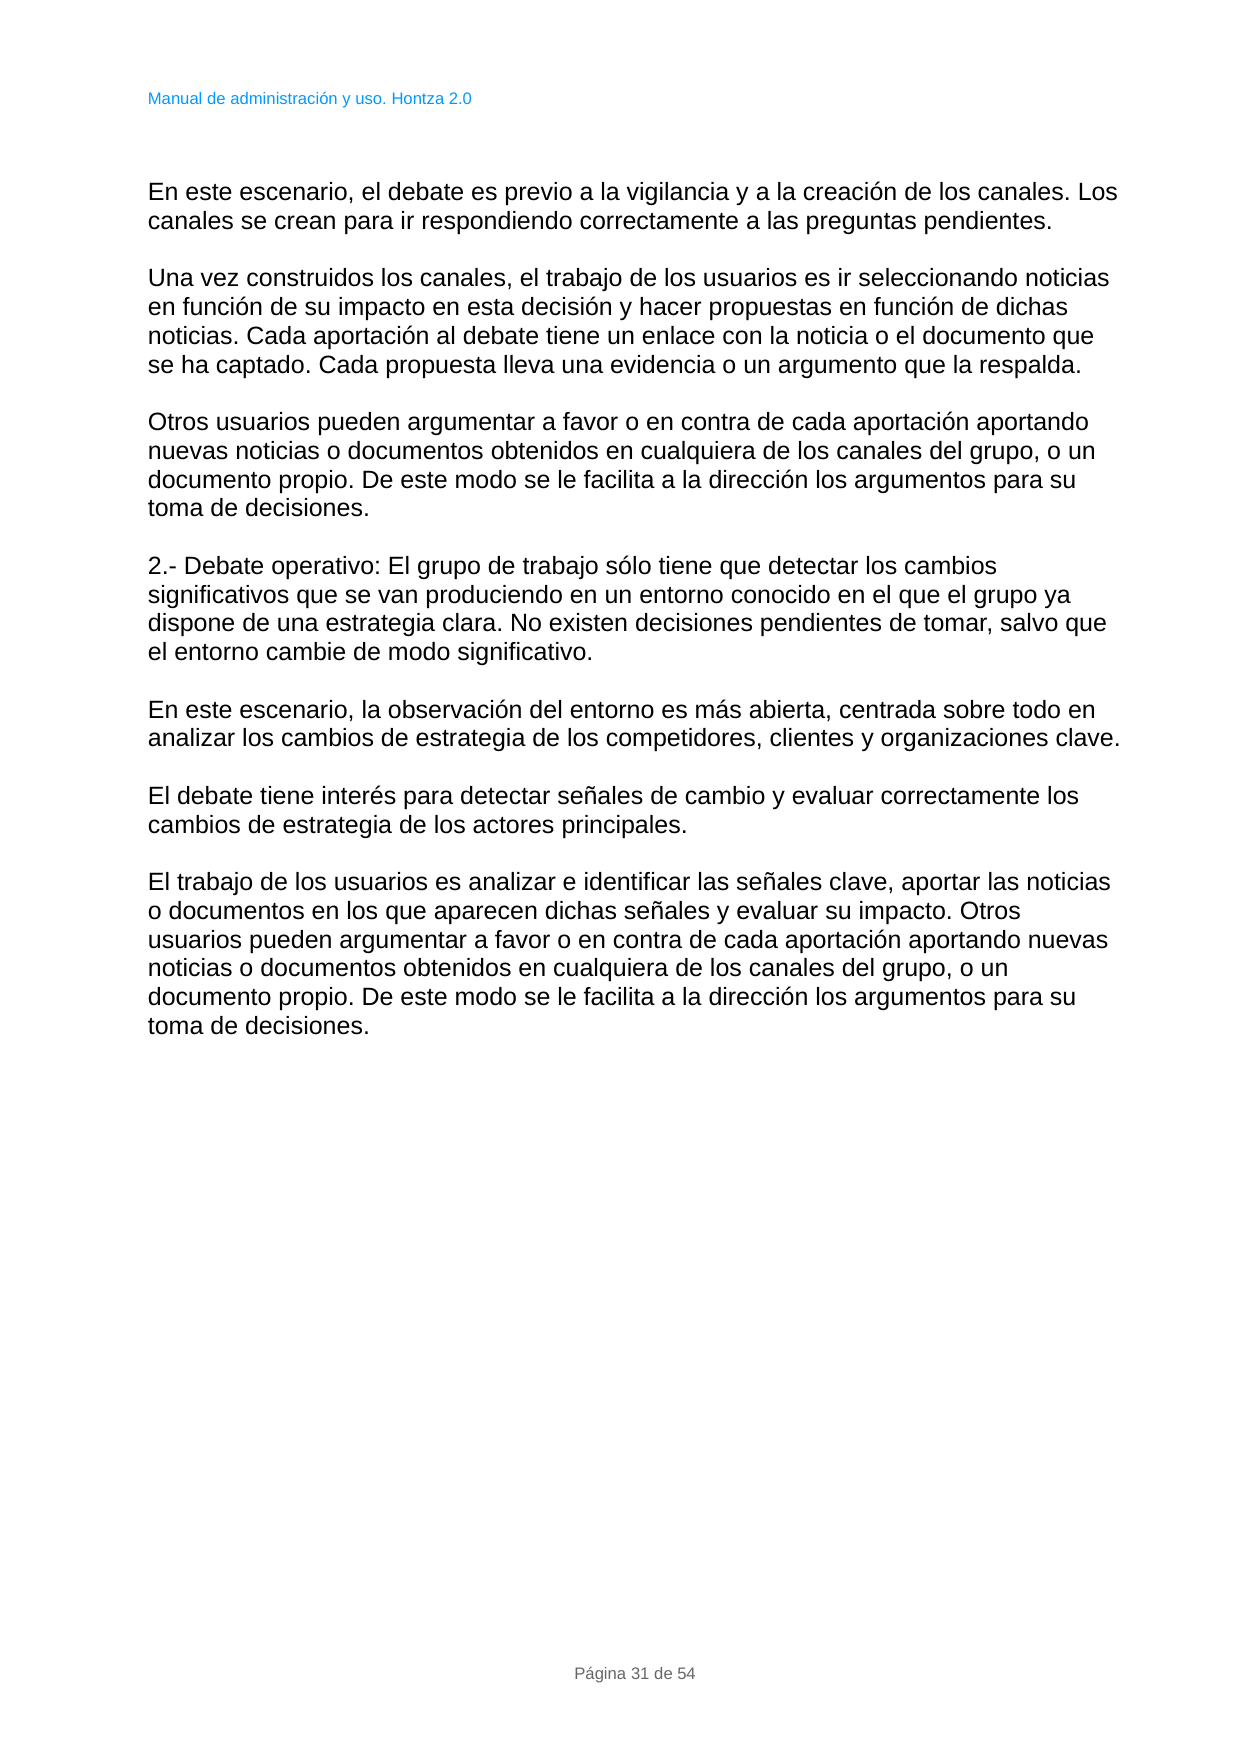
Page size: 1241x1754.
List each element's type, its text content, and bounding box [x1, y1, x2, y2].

text El debate tiene interés para detectar señales de cambio y evaluar correctamente los cambios de estrategia de los actores principales. [148, 781, 1122, 838]
text En este escenario, la observación del entorno es más abierta, centrada sobre todo en analizar los cambios de estrategia de los competidores, clientes y organizaciones clave. [148, 694, 1122, 752]
text En este escenario, el debate es previo a la vigilancia y a la creación de los canales. Los canales se crean para ir respondiendo correctamente a las preguntas pendientes. [148, 177, 1122, 234]
text 2.- Debate operativo: El grupo de trabajo sólo tiene que detectar los cambios significativos que se van produciendo en un entorno conocido en el que el grupo ya dispone de una estrategia clara. No existen decisiones pendientes de tomar, salvo que el entorno cambie de modo significativo. [148, 551, 1122, 666]
text Otros usuarios pueden argumentar a favor o en contra de cada aportación aportando nuevas noticias o documentos obtenidos en cualquiera de los canales del grupo, o un documento propio. De este modo se le facilita a la dirección los argumentos para su toma de decisiones. [148, 407, 1122, 522]
text El trabajo de los usuarios es analizar e identificar las señales clave, aportar las noticias o documentos en los que aparecen dichas señales y evaluar su impacto. Otros usuarios pueden argumentar a favor o en contra de cada aportación aportando nuevas noticias o documentos obtenidos en cualquiera de los canales del grupo, o un documento propio. De este modo se le facilita a la dirección los argumentos para su toma de decisiones. [148, 867, 1122, 1039]
text Una vez construidos los canales, el trabajo de los usuarios es ir seleccionando noticias en función de su impacto en esta decisión y hacer propuestas en función de dichas noticias. Cada aportación al debate tiene un enlace con la noticia o el documento que se ha captado. Cada propuesta lleva una evidencia o un argumento que la respalda. [148, 263, 1122, 378]
